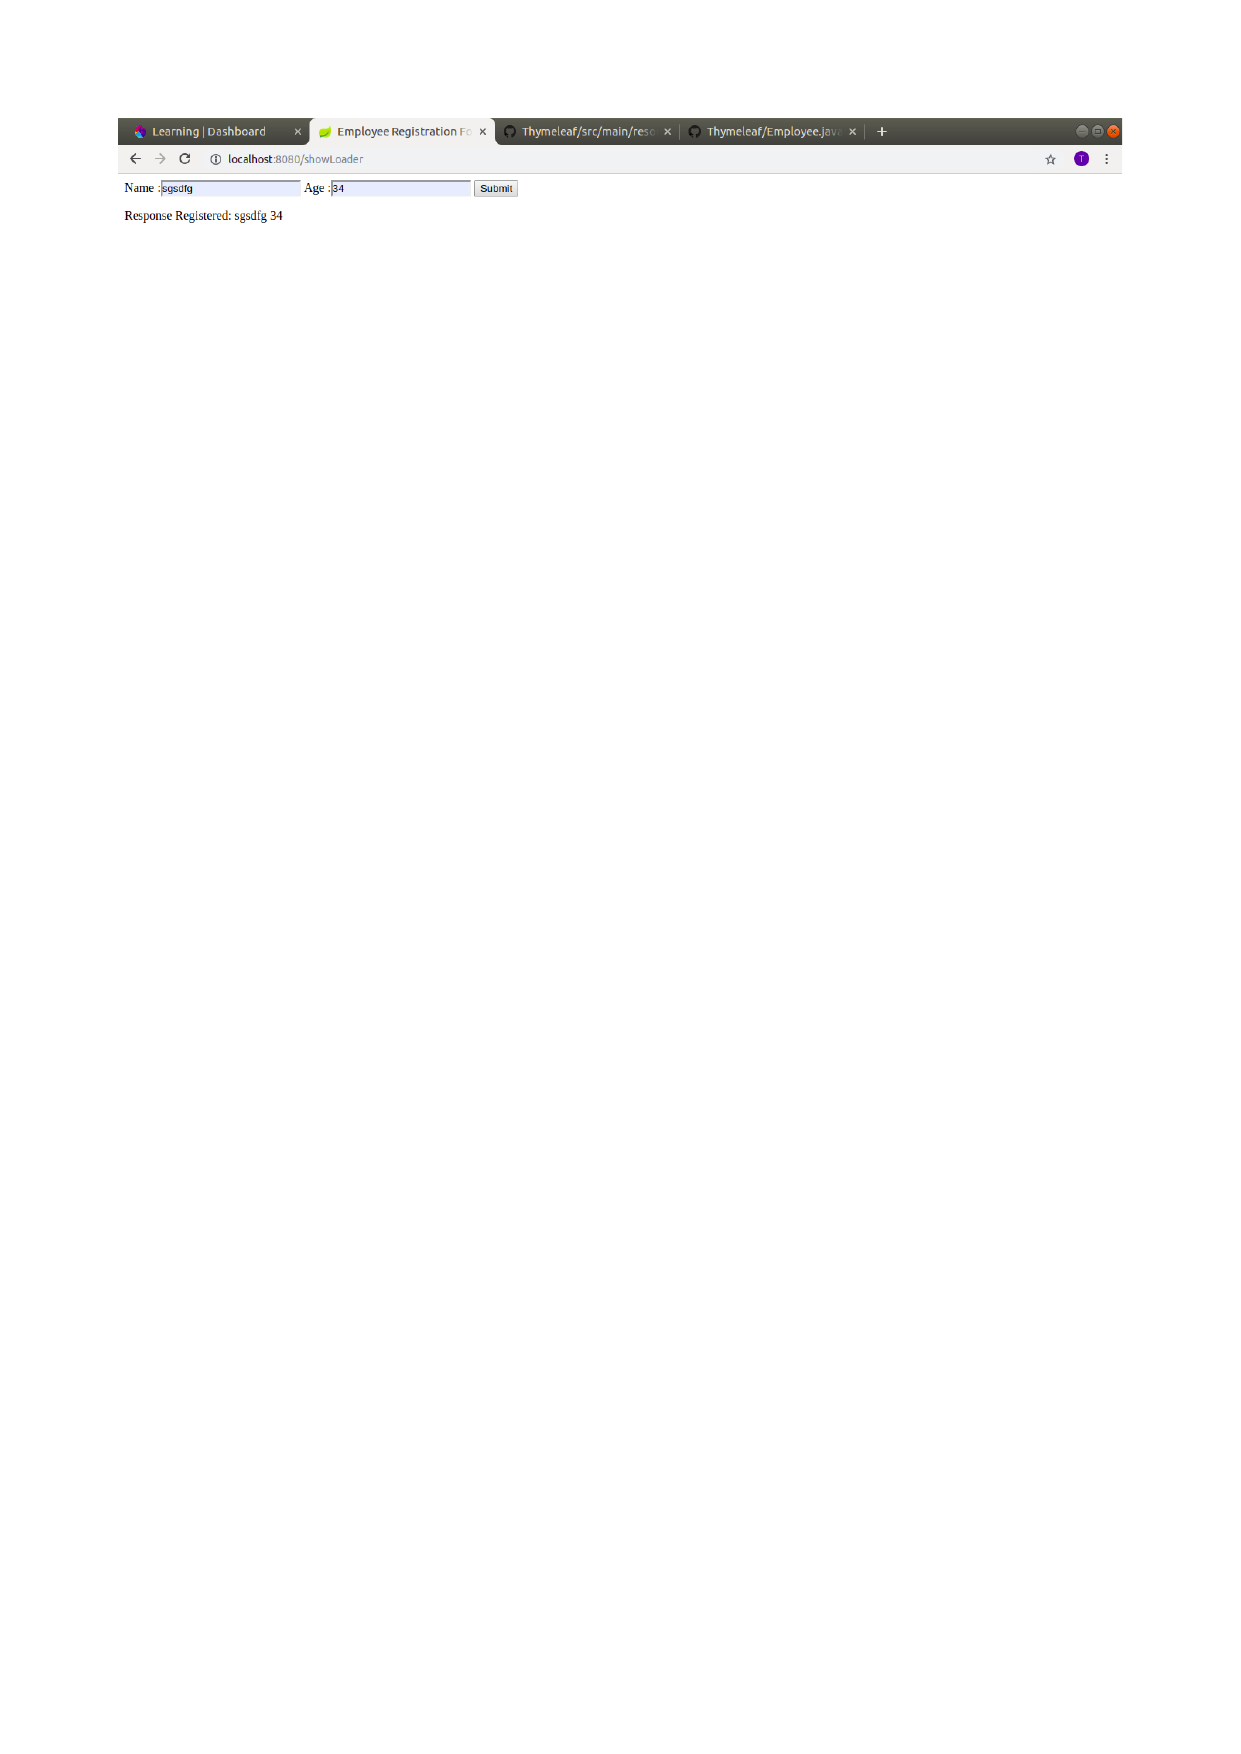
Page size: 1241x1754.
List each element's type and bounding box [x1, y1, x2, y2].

picture [118, 118, 1123, 691]
